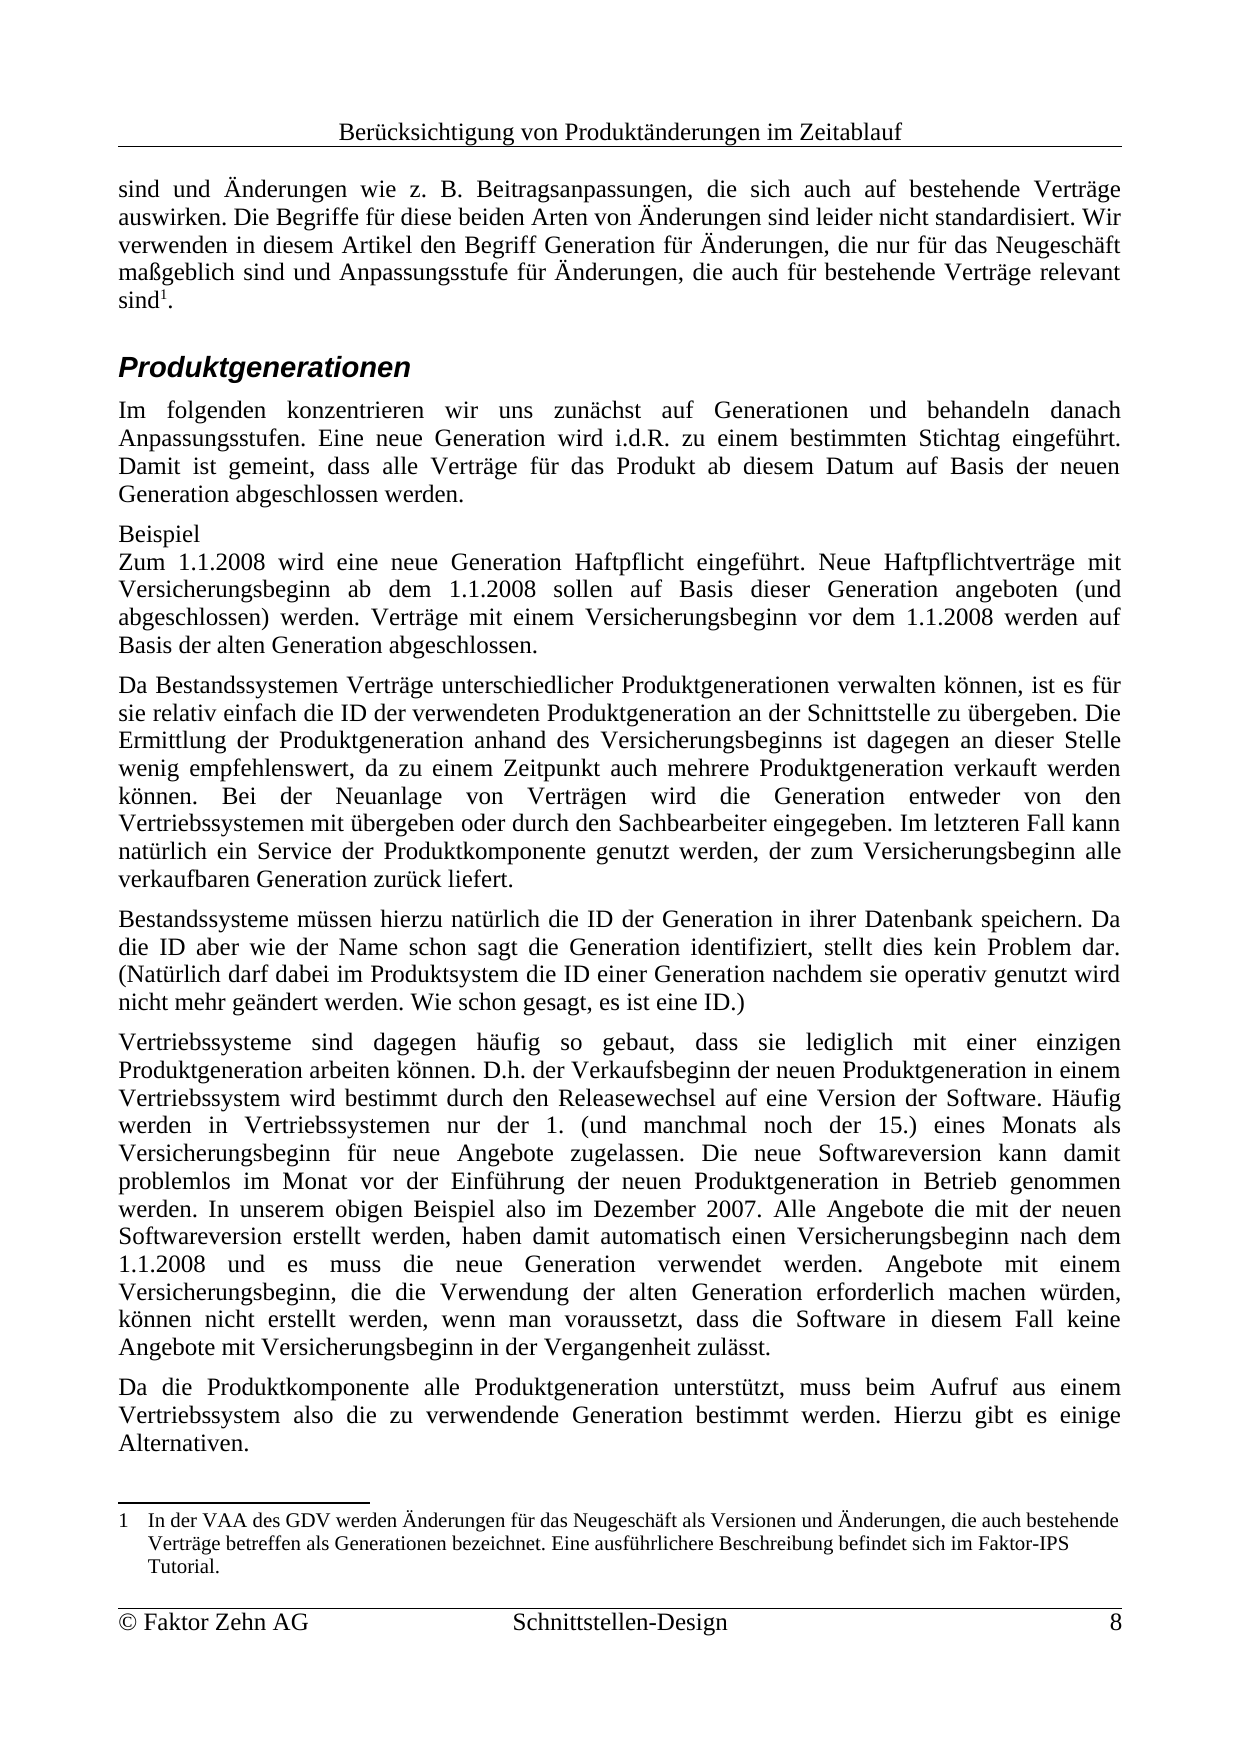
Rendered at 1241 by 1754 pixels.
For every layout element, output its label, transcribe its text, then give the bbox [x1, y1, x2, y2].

text Im folgenden konzentrieren wir uns zunächst auf Generationen und behandeln danach Anpassungsstufen. Eine neue Generation wird i.d.R. zu einem bestimmten Stichtag eingeführt. Damit ist gemeint, dass alle Verträge für das Produkt ab diesem Datum auf Basis der neuen Generation abgeschlossen werden. [118, 397, 1122, 507]
text Vertriebssysteme sind dagegen häufig so gebaut, dass sie lediglich mit einer einzigen Produktgeneration arbeiten können. D.h. der Verkaufsbeginn der neuen Produktgeneration in einem Vertriebssystem wird bestimmt durch den Releasewechsel auf eine Version der Software. Häufig werden in Vertriebssystemen nur der 1. (und manchmal noch der 15.) eines Monats als Versicherungsbeginn für neue Angebote zugelassen. Die neue Softwareversion kann damit problemlos im Monat vor der Einführung der neuen Produktgeneration in Betrieb genommen werden. In unserem obigen Beispiel also im Dezember 2007. Alle Angebote die mit der neuen Softwareversion erstellt werden, haben damit automatisch einen Versicherungsbeginn nach dem 1.1.2008 und es muss die neue Generation verwendet werden. Angebote mit einem Versicherungsbeginn, die die Verwendung der alten Generation erforderlich machen würden, können nicht erstellt werden, wenn man voraussetzt, dass die Software in diesem Fall keine Angebote mit Versicherungsbeginn in der Vergangenheit zulässt. [118, 1028, 1122, 1361]
text Bestandssysteme müssen hierzu natürlich die ID der Generation in ihrer Datenbank speichern. Da die ID aber wie der Name schon sagt die Generation identifiziert, stellt dies kein Problem dar. (Natürlich darf dabei im Produktsystem die ID einer Generation nachdem sie operativ genutzt wird nicht mehr geändert werden. Wie schon gesagt, es ist eine ID.) [118, 905, 1122, 1016]
subtitle Produktgenerationen [118, 351, 1122, 384]
text Beispiel Zum 1.1.2008 wird eine neue Generation Haftpflicht eingeführt. Neue Haftpflichtverträge mit Versicherungsbeginn ab dem 1.1.2008 sollen auf Basis dieser Generation angeboten (und abgeschlossen) werden. Verträge mit einem Versicherungsbeginn vor dem 1.1.2008 werden auf Basis der alten Generation abgeschlossen. [118, 520, 1122, 658]
text sind und Änderungen wie z. B. Beitragsanpassungen, die sich auch auf bestehende Verträge auswirken. Die Begriffe für diese beiden Arten von Änderungen sind leider nicht standardisiert. Wir verwenden in diesem Artikel den Begriff Generation für Änderungen, die nur für das Neugeschäft maßgeblich sind und Anpassungsstufe für Änderungen, die auch für bestehende Verträge relevant sind. [118, 175, 1122, 314]
text Da Bestandssystemen Verträge unterschiedlicher Produktgenerationen verwalten können, ist es für sie relativ einfach die ID der verwendeten Produktgeneration an der Schnittstelle zu übergeben. Die Ermittlung der Produktgeneration anhand des Versicherungsbeginns ist dagegen an dieser Stelle wenig empfehlenswert, da zu einem Zeitpunkt auch mehrere Produktgeneration verkauft werden können. Bei der Neuanlage von Verträgen wird die Generation entweder von den Vertriebssystemen mit übergeben oder durch den Sachbearbeiter eingegeben. Im letzteren Fall kann natürlich ein Service der Produktkomponente genutzt werden, der zum Versicherungsbeginn alle verkaufbaren Generation zurück liefert. [118, 671, 1122, 893]
text Da die Produktkomponente alle Produktgeneration unterstützt, muss beim Aufruf aus einem Vertriebssystem also die zu verwendende Generation bestimmt werden. Hierzu gibt es einige Alternativen. [118, 1373, 1122, 1457]
text In der VAA des GDV werden Änderungen für das Neugeschäft als Versionen und Änderungen, die auch bestehende Verträge betreffen als Generationen bezeichnet. Eine ausführlichere Beschreibung befindet sich im Faktor-IPS Tutorial. [118, 1509, 1122, 1578]
